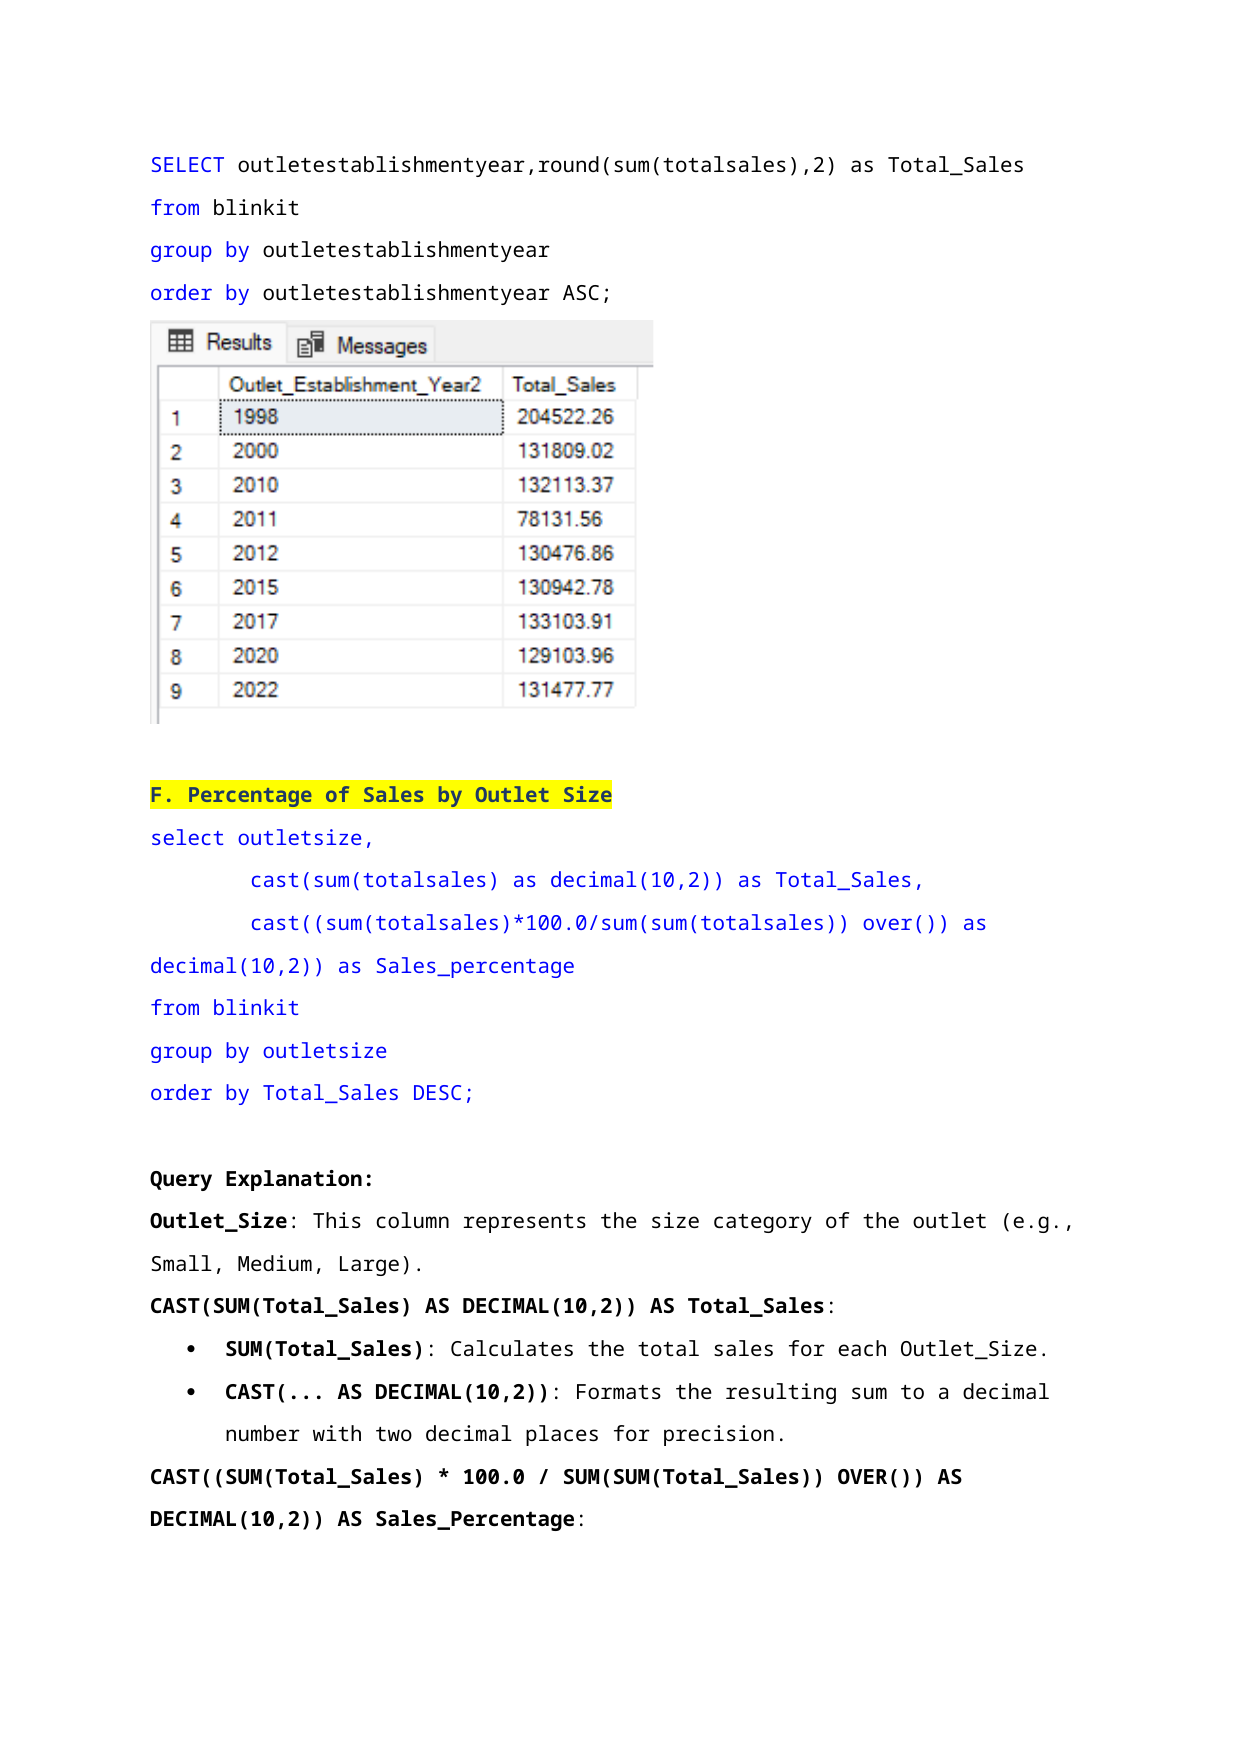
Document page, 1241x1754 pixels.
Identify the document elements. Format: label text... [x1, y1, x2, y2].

text from blinkit [150, 193, 1090, 221]
list SUM(Total_Sales): Calculates the total sales for each Outlet_Size. [187, 1334, 1090, 1363]
text group by outletestablishmentyear [150, 235, 1090, 264]
text SELECT outletestablishmentyear,round(sum(totalsales),2) as Total_Sales [150, 150, 1090, 178]
list CAST(... AS DECIMAL(10,2)): Formats the resulting sum to a decimal number with two decimal places for precision. [187, 1377, 1090, 1448]
text order by outletestablishmentyear ASC; [150, 278, 1090, 306]
text Query Explanation: [150, 1164, 1090, 1192]
text Outlet_Size: This column represents the size category of the outlet (e.g., Small, Medium, Large). [150, 1206, 1090, 1277]
text CAST(SUM(Total_Sales) AS DECIMAL(10,2)) AS Total_Sales: [150, 1292, 1090, 1320]
text order by Total_Sales DESC; [150, 1078, 1090, 1107]
text cast(sum(totalsales) as decimal(10,2)) as Total_Sales, [150, 866, 1090, 894]
text from blinkit [150, 993, 1090, 1022]
text F. Percentage of Sales by Outlet Size [150, 780, 1090, 809]
text select outletsize, [150, 823, 1090, 851]
text group by outletsize [150, 1036, 1090, 1064]
text cast((sum(totalsales)*100.0/sum(sum(totalsales)) over()) as decimal(10,2)) as Sales_percentage [150, 908, 1090, 979]
picture [150, 320, 654, 724]
text CAST((SUM(Total_Sales) * 100.0 / SUM(SUM(Total_Sales)) OVER()) AS DECIMAL(10,2)) AS Sales_Percentage: [150, 1462, 1090, 1533]
